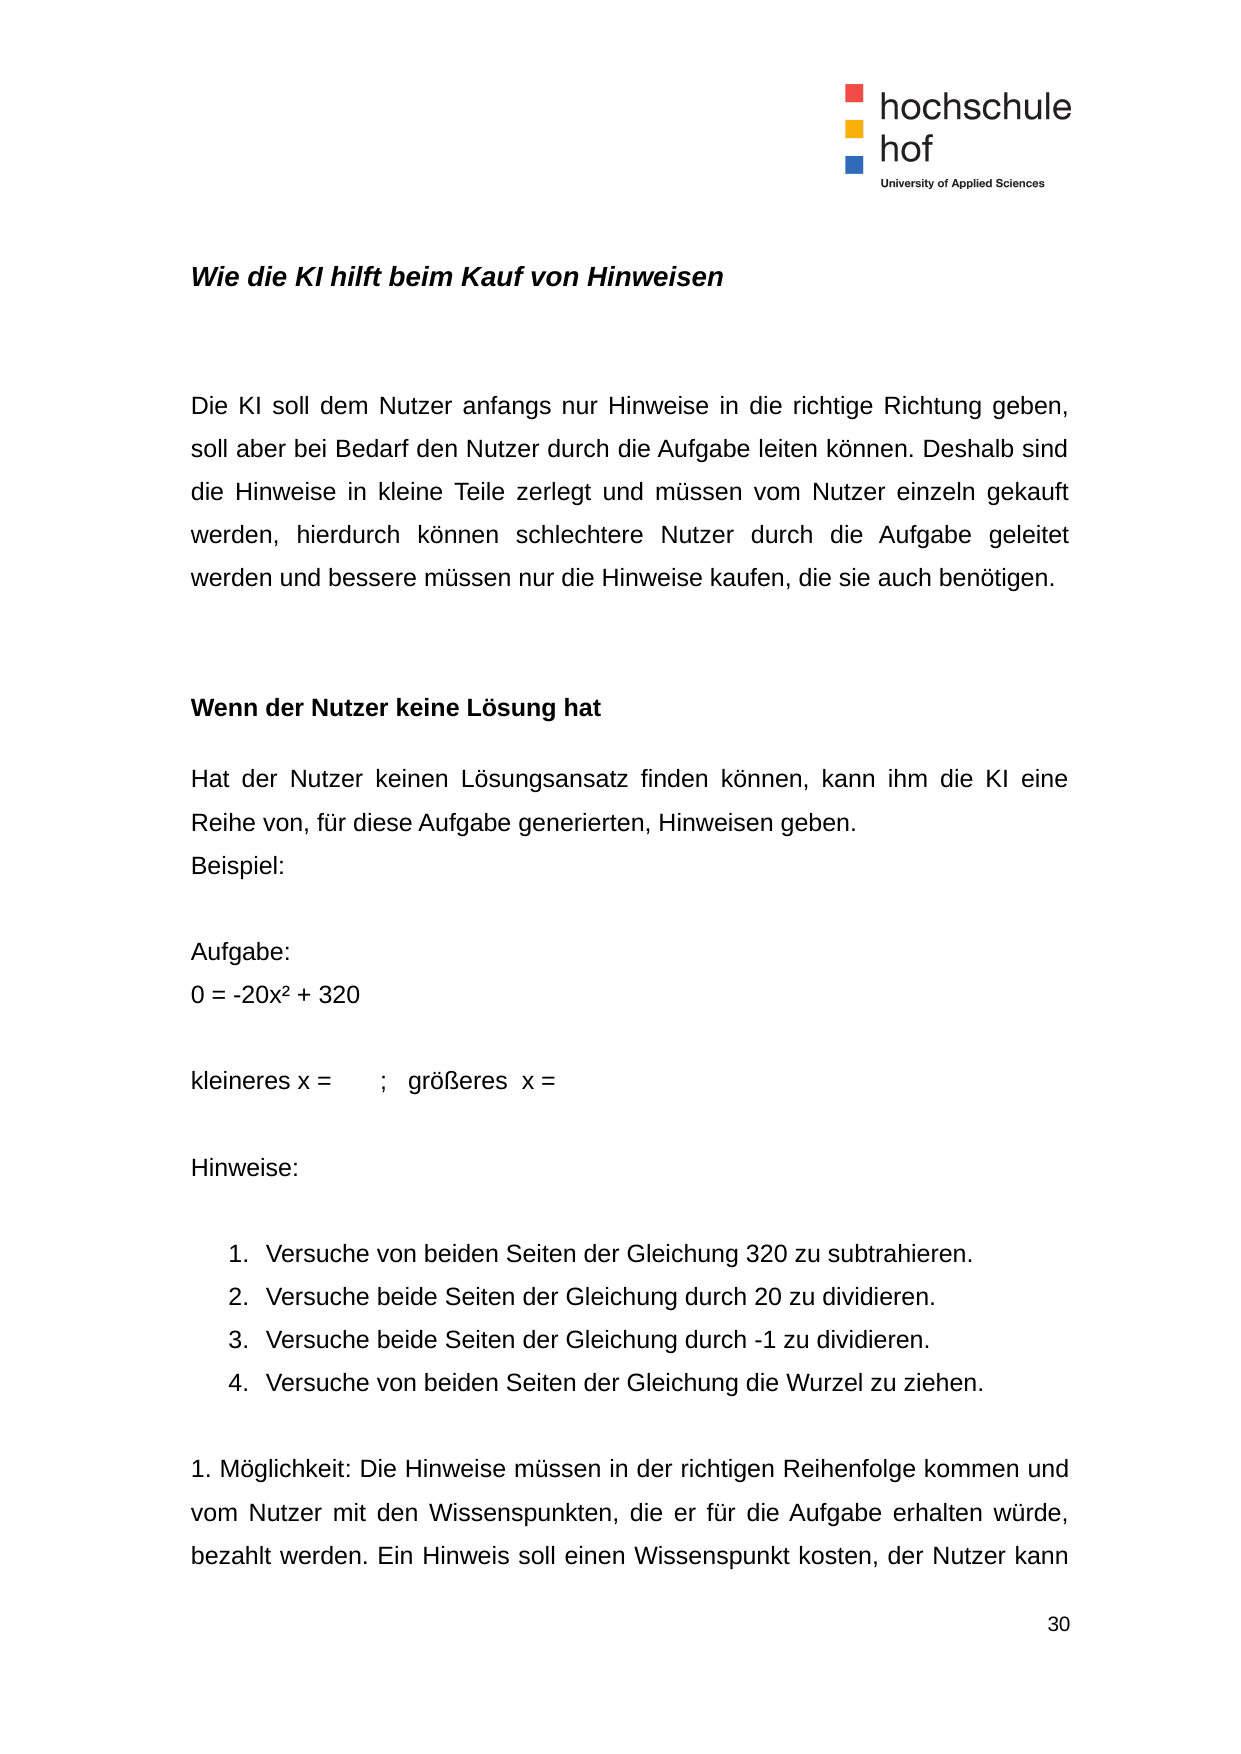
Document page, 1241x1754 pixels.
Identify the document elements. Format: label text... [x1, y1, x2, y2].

text Beispiel: [191, 851, 1070, 879]
text Hinweise: [191, 1152, 1070, 1181]
text Aufgabe: [191, 937, 1070, 966]
picture [845, 84, 1071, 189]
list Versuche von beiden Seiten der Gleichung 320 zu subtrahieren. [228, 1239, 1070, 1267]
text Wenn der Nutzer keine Lösung hat [191, 692, 1070, 721]
text 1. Möglichkeit: Die Hinweise müssen in der richtigen Reihenfolge kommen und vom Nutzer mit den Wissenspunkten, die er für die Aufgabe erhalten würde, bezahlt werden. Ein Hinweis soll einen Wissenspunkt kosten, der Nutzer kann [191, 1454, 1070, 1569]
text 0 = -20x² + 320 [191, 980, 1070, 1009]
text Die KI soll dem Nutzer anfangs nur Hinweise in die richtige Richtung geben, soll aber bei Bedarf den Nutzer durch die Aufgabe leiten können. Deshalb sind die Hinweise in kleine Teile zerlegt und müssen vom Nutzer einzeln gekauft werden, hierdurch können schlechtere Nutzer durch die Aufgabe geleitet werden und bessere müssen nur die Hinweise kaufen, die sie auch benötigen. [191, 391, 1070, 592]
list Versuche beide Seiten der Gleichung durch -1 zu dividieren. [228, 1325, 1070, 1354]
text Hat der Nutzer keinen Lösungsansatz finden können, kann ihm die KI eine Reihe von, für diese Aufgabe generierten, Hinweisen geben. [191, 764, 1070, 836]
list Versuche von beiden Seiten der Gleichung die Wurzel zu ziehen. [228, 1368, 1070, 1397]
text kleineres x = ; größeres x = [191, 1066, 1070, 1095]
list Versuche beide Seiten der Gleichung durch 20 zu dividieren. [228, 1282, 1070, 1311]
subtitle Wie die KI hilft beim Kauf von Hinweisen [191, 260, 1070, 292]
